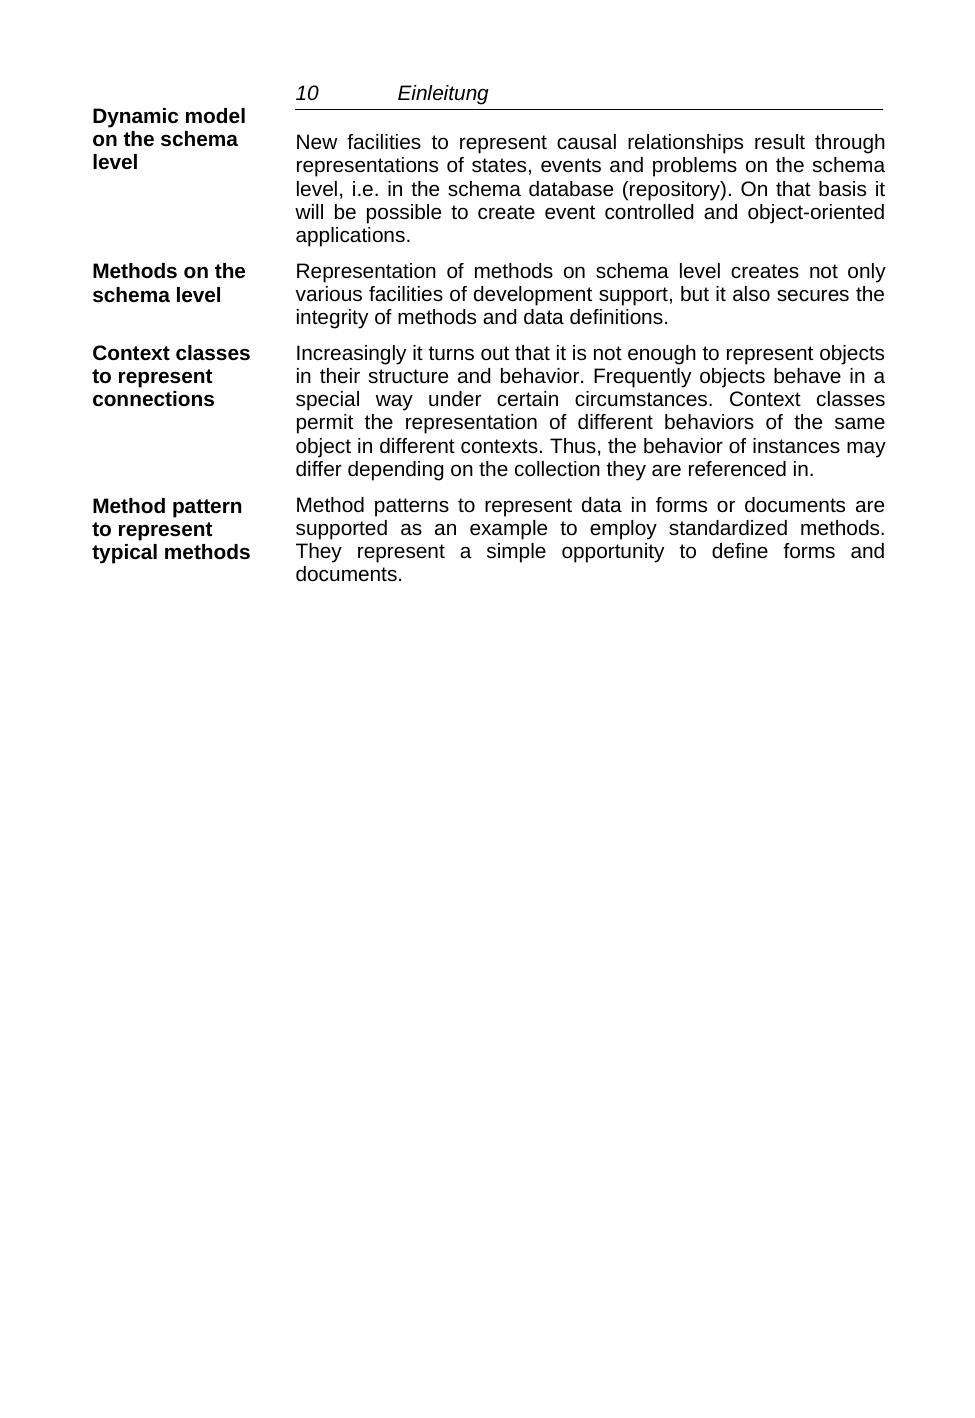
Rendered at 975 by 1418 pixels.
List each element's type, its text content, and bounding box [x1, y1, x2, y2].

text Method pattern to represent typical methods [92, 494, 257, 564]
text Dynamic model on the schema level [92, 104, 257, 174]
text Increasingly it turns out that it is not enough to represent objects in their structure and behavior. Frequently objects behave in a special way under certain circumstances. Context classes permit the representation of different behaviors of the same object in different contexts. Thus, the behavior of instances may differ depending on the collection they are referenced in. [295, 341, 886, 481]
text Method patterns to represent data in forms or documents are supported as an example to employ standardized methods. They represent a simple opportunity to define forms and documents. [295, 493, 886, 586]
text Context classes to represent connections [92, 341, 257, 411]
text Representation of methods on schema level creates not only various facilities of development support, but it also secures the integrity of methods and data definitions. [295, 259, 886, 329]
text Methods on the schema level [92, 260, 257, 307]
text New facilities to represent causal relationships result through representations of states, events and problems on the schema level, i.e. in the schema database (repository). On that basis it will be possible to create event controlled and object-oriented applications. [295, 131, 886, 247]
